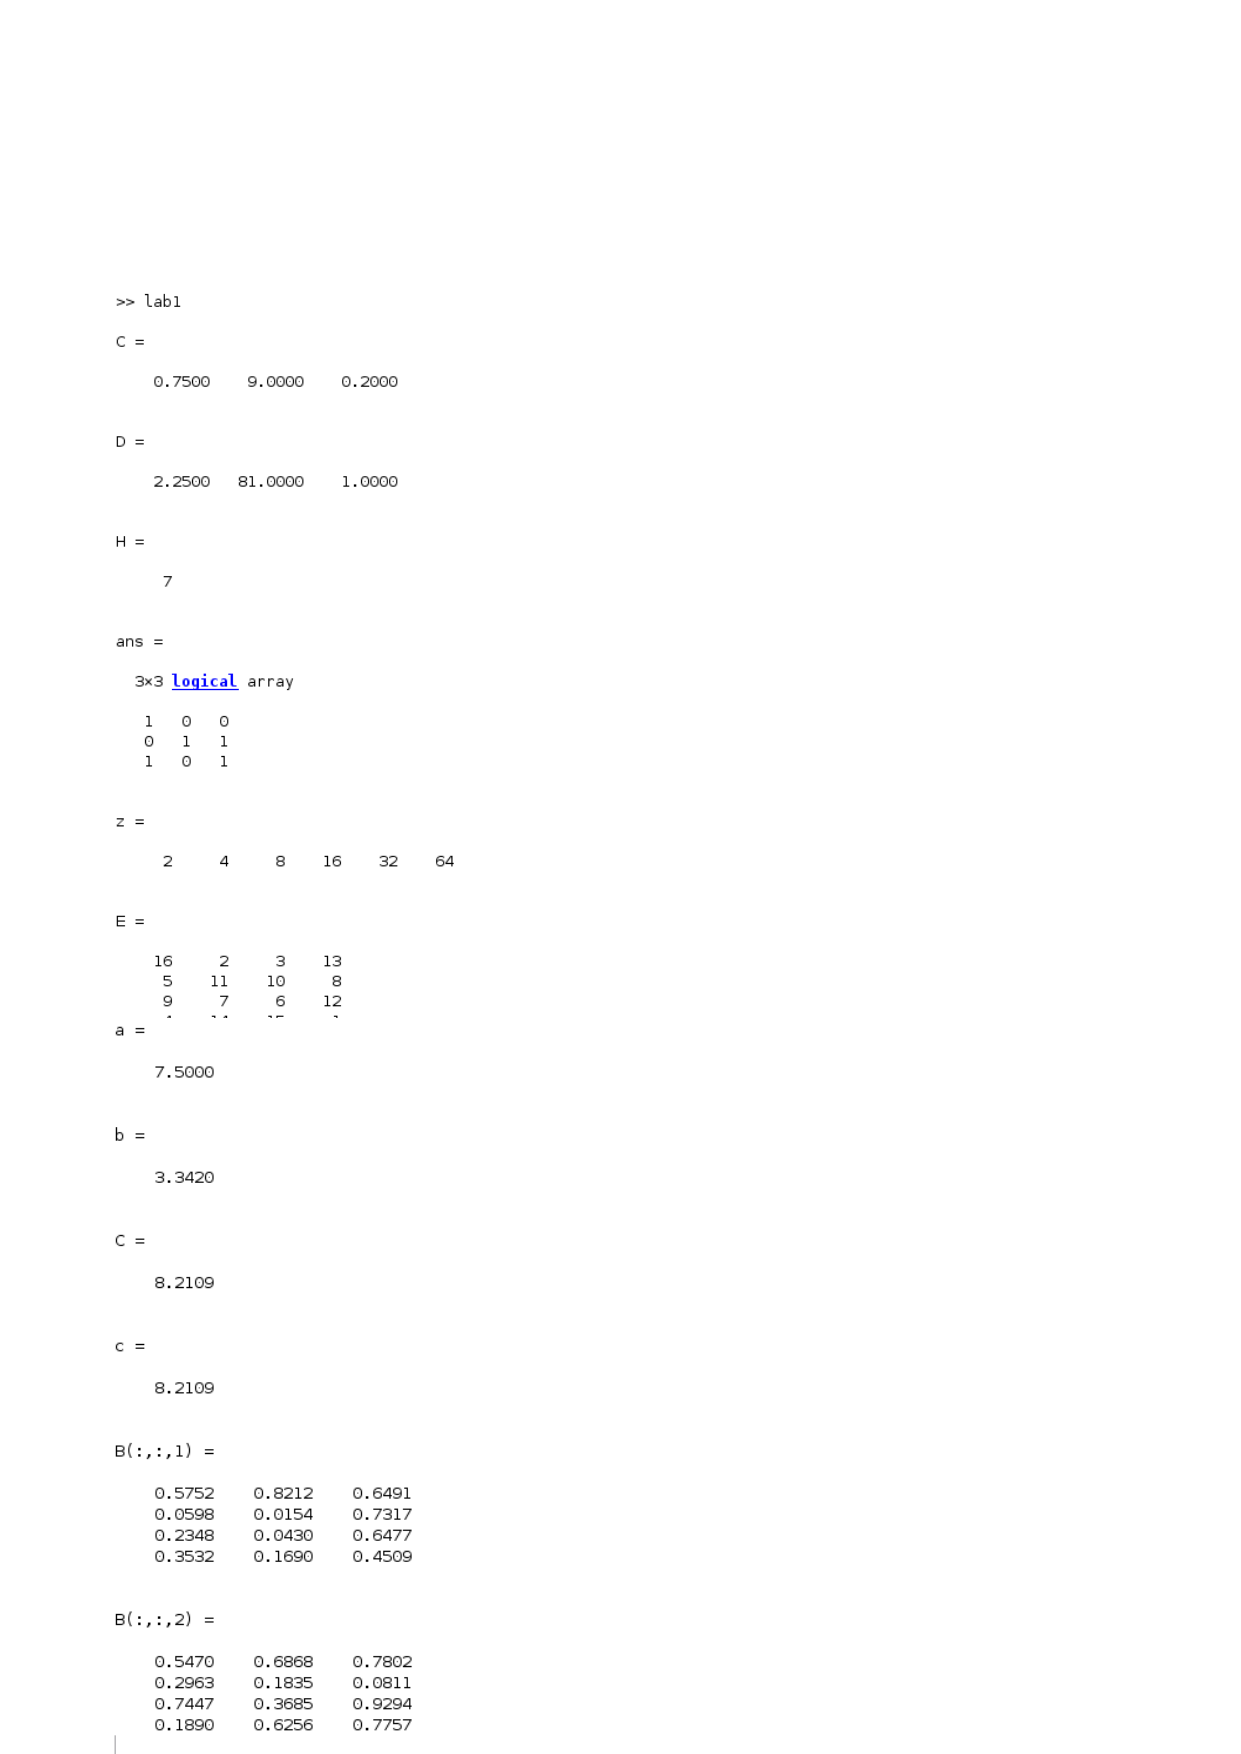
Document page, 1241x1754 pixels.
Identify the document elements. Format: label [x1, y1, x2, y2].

picture [111, 288, 1184, 1754]
